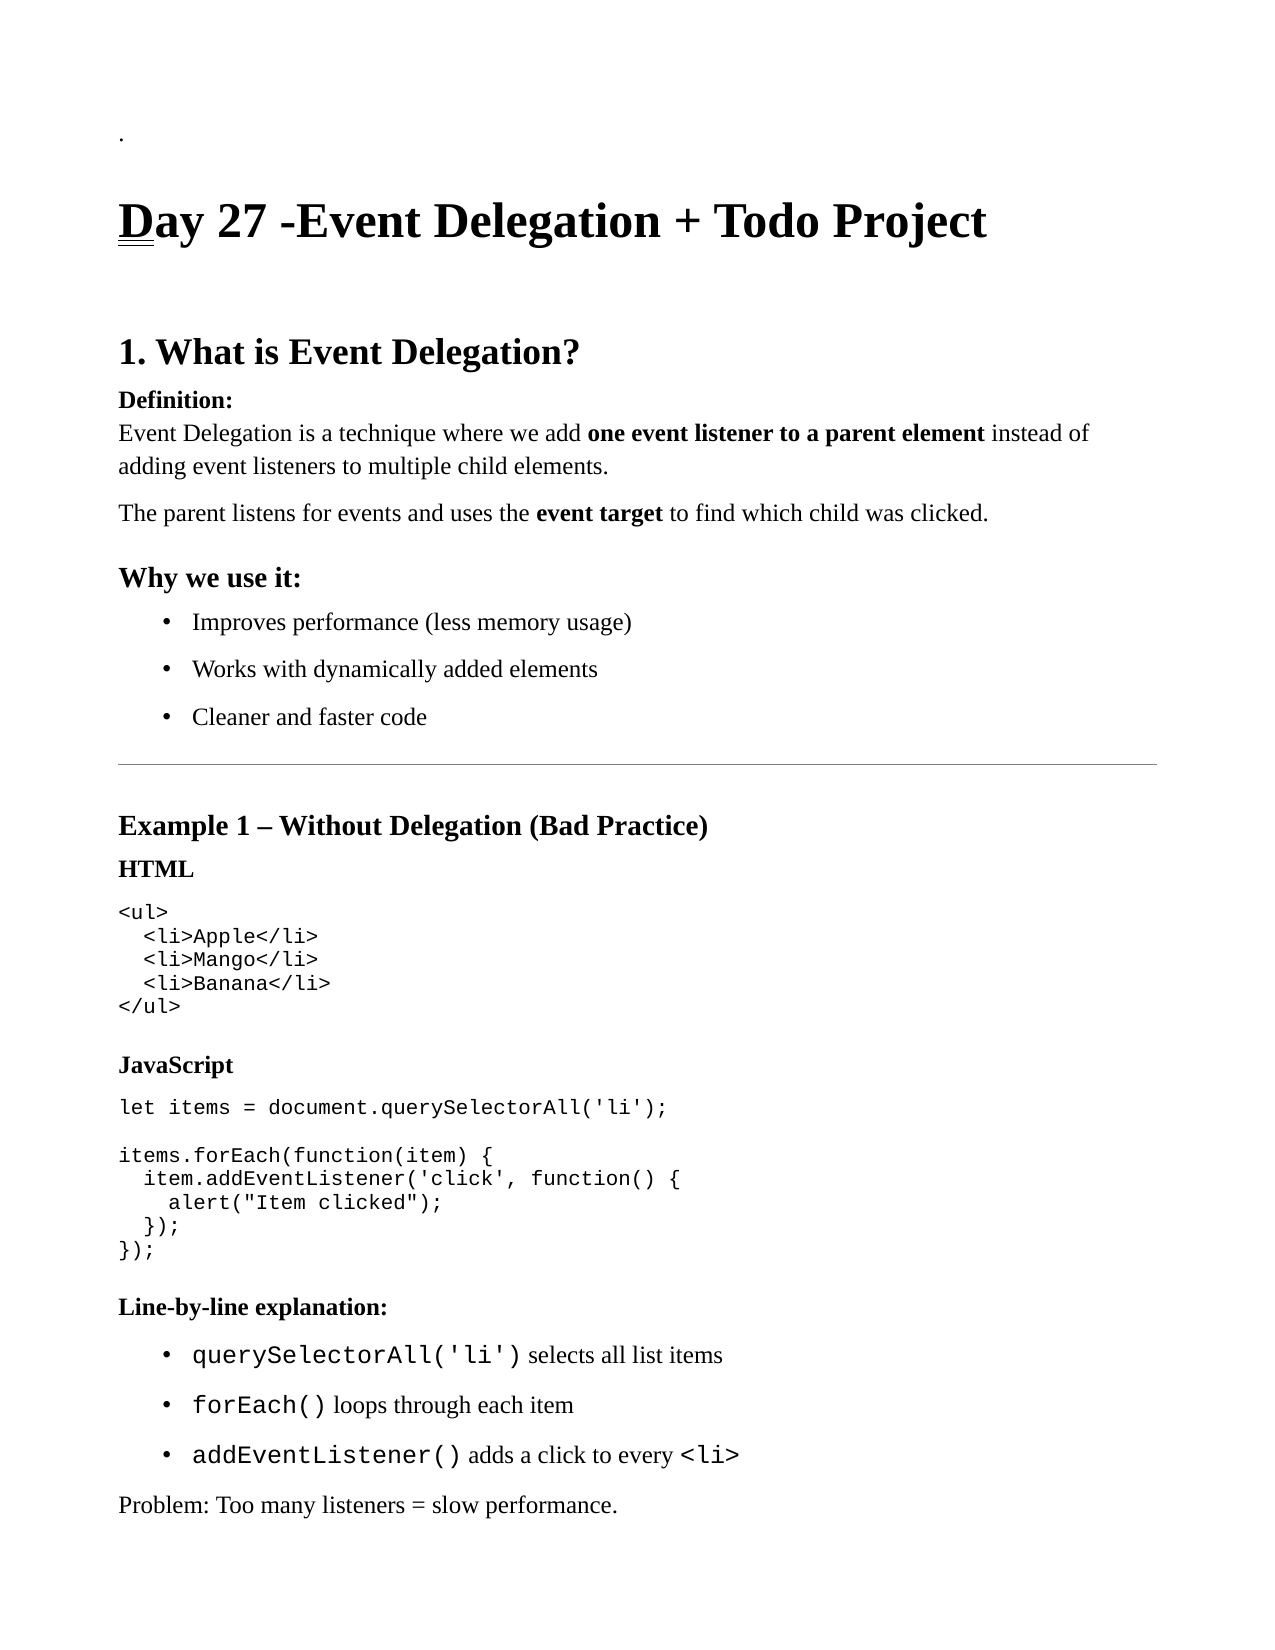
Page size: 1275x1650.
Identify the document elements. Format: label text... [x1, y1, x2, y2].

text }); [118, 1239, 1157, 1263]
text . [118, 118, 1157, 147]
list Cleaner and faster code [162, 702, 1157, 731]
text item.addEventListener('click', function() { [118, 1168, 1157, 1192]
list Works with dynamically added elements [162, 654, 1157, 683]
subtitle 1. What is Event Delegation? [118, 329, 1157, 372]
text JavaScript [118, 1050, 1157, 1078]
subtitle Example 1 – Without Delegation (Bad Practice) [118, 808, 1157, 842]
text The parent listens for events and uses the event target to find which child was clicked. [118, 498, 1157, 527]
text <li>Banana</li> [118, 973, 1157, 997]
text let items = document.querySelectorAll('li'); [118, 1097, 1157, 1121]
text <li>Apple</li> [118, 926, 1157, 949]
text <li>Mango</li> [118, 949, 1157, 973]
list Improves performance (less memory usage) [162, 607, 1157, 635]
text }); [118, 1216, 1157, 1239]
text Line-by-line explanation: [118, 1292, 1157, 1321]
text Definition: Event Delegation is a technique where we add one event listener to a parent element instead of adding event listeners to multiple child elements. [118, 385, 1157, 479]
list addEventListener() adds a click to every <li> [162, 1440, 1157, 1471]
text items.forEach(function(item) { [118, 1144, 1157, 1168]
list forEach() loops through each item [162, 1390, 1157, 1421]
text alert("Item clicked"); [118, 1192, 1157, 1216]
text </ul> [118, 997, 1157, 1020]
list querySelectorAll('li') selects all list items [162, 1340, 1157, 1371]
text Problem: Too many listeners = slow performance. [118, 1490, 1157, 1519]
text HTML [118, 854, 1157, 883]
text <ul> [118, 902, 1157, 926]
subtitle Day 27 -Event Delegation + Todo Project [118, 191, 1157, 248]
subtitle Why we use it: [118, 561, 1157, 594]
